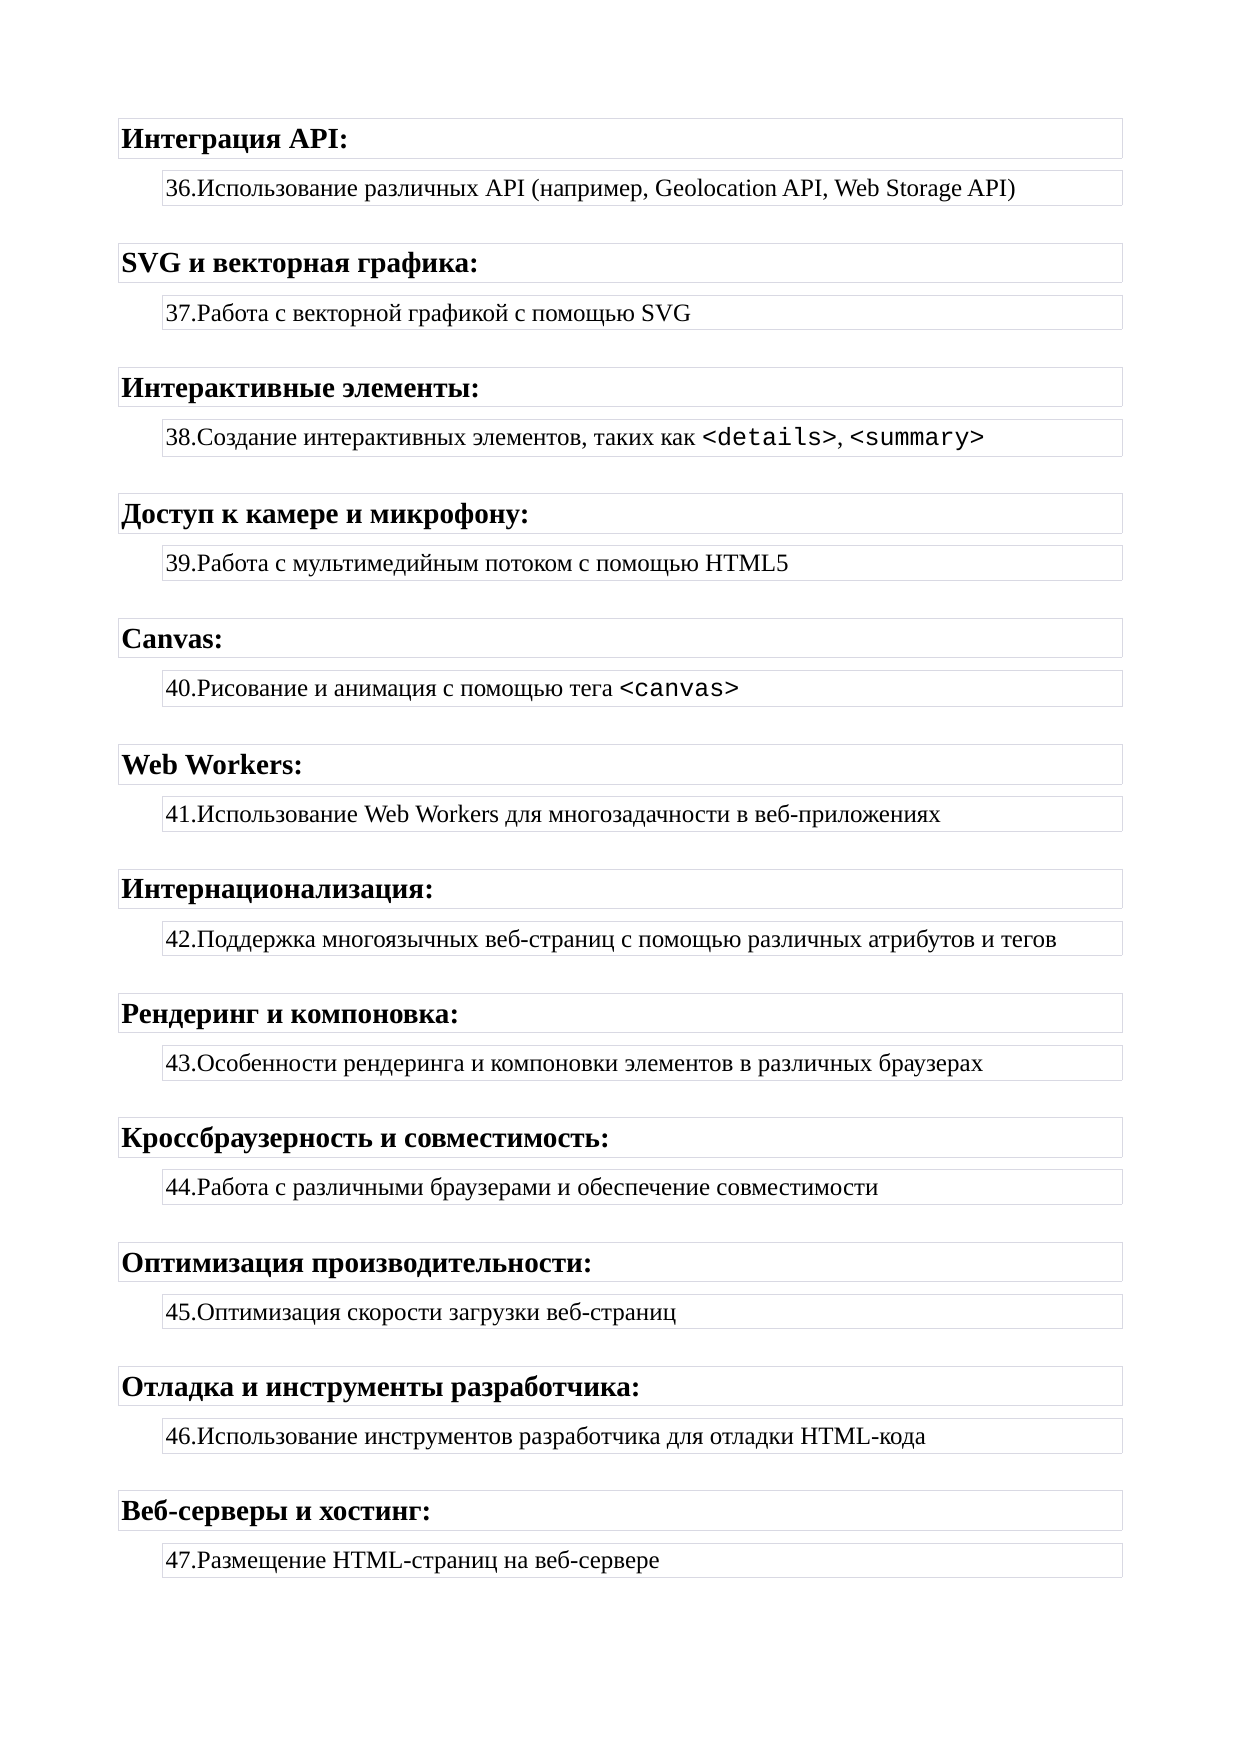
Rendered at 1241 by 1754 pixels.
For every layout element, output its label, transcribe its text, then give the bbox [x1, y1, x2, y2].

subtitle SVG и векторная графика: [119, 244, 1122, 282]
list Поддержка многоязычных веб-страниц с помощью различных атрибутов и тегов [163, 922, 1122, 955]
list Работа с различными браузерами и обеспечение совместимости [163, 1170, 1122, 1204]
list Создание интерактивных элементов, таких как <details>, <summary> [163, 420, 1122, 456]
list Рисование и анимация с помощью тега <canvas> [163, 671, 1122, 706]
list Работа с векторной графикой с помощью SVG [163, 296, 1122, 329]
subtitle Canvas: [119, 619, 1122, 657]
list Размещение HTML-страниц на веб-сервере [163, 1544, 1122, 1577]
list Использование различных API (например, Geolocation API, Web Storage API) [163, 171, 1122, 205]
subtitle Веб-серверы и хостинг: [119, 1491, 1122, 1530]
subtitle Интерактивные элементы: [119, 368, 1122, 406]
subtitle Оптимизация производительности: [119, 1243, 1122, 1281]
subtitle Рендеринг и компоновка: [119, 994, 1122, 1032]
list Использование инструментов разработчика для отладки HTML-кода [163, 1419, 1122, 1453]
list Работа с мультимедийным потоком с помощью HTML5 [163, 546, 1122, 580]
subtitle Отладка и инструменты разработчика: [119, 1367, 1122, 1405]
subtitle Доступ к камере и микрофону: [119, 494, 1122, 533]
list Оптимизация скорости загрузки веб-страниц [163, 1295, 1122, 1328]
list Особенности рендеринга и компоновки элементов в различных браузерах [163, 1046, 1122, 1080]
subtitle Интеграция API: [119, 119, 1122, 158]
list Использование Web Workers для многозадачности в веб-приложениях [163, 797, 1122, 831]
subtitle Интернационализация: [119, 870, 1122, 908]
subtitle Web Workers: [119, 745, 1122, 784]
subtitle Кроссбраузерность и совместимость: [119, 1118, 1122, 1157]
